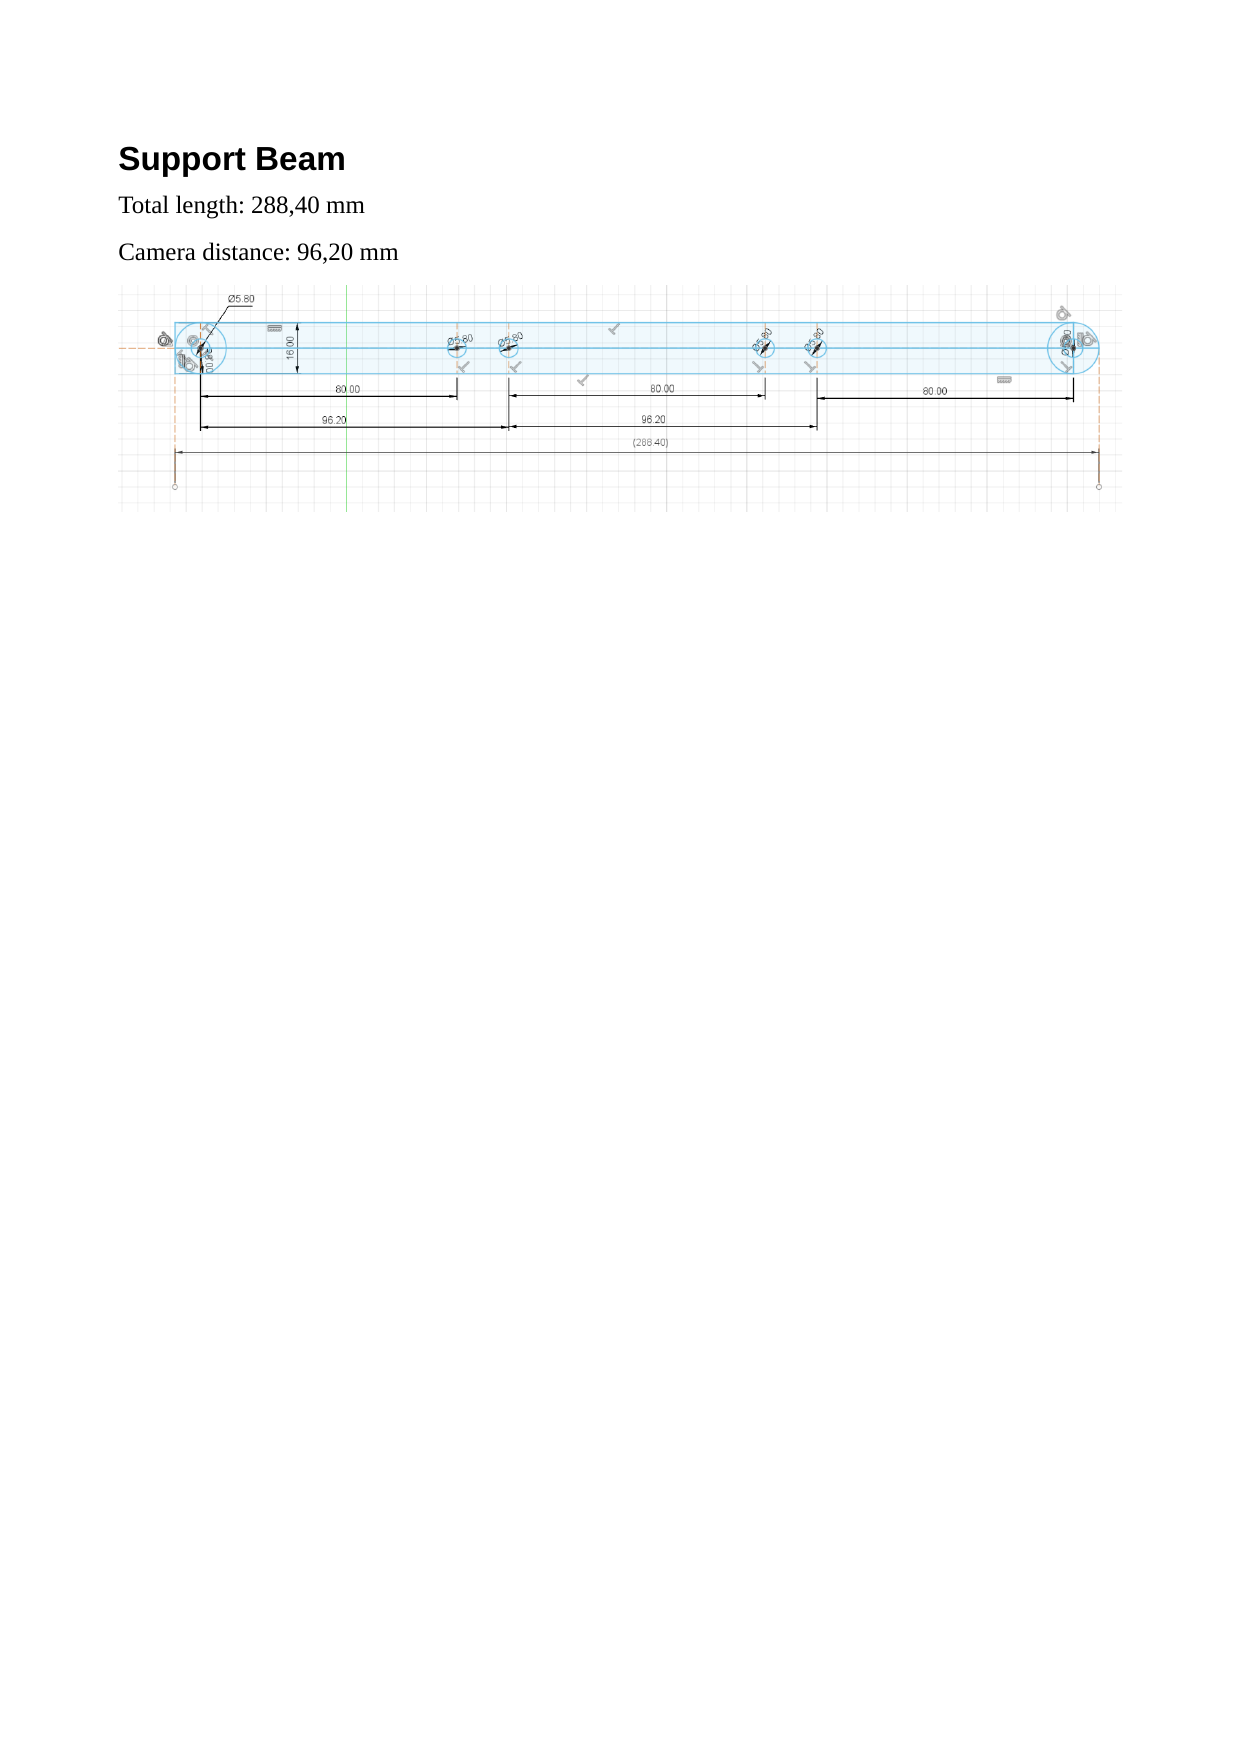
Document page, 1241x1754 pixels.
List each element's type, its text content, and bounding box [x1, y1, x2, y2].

subtitle Support Beam [118, 139, 1122, 177]
text Camera distance: 96,20 mm [118, 237, 1122, 266]
picture [118, 285, 1123, 512]
text Total length: 288,40 mm [118, 190, 1122, 219]
